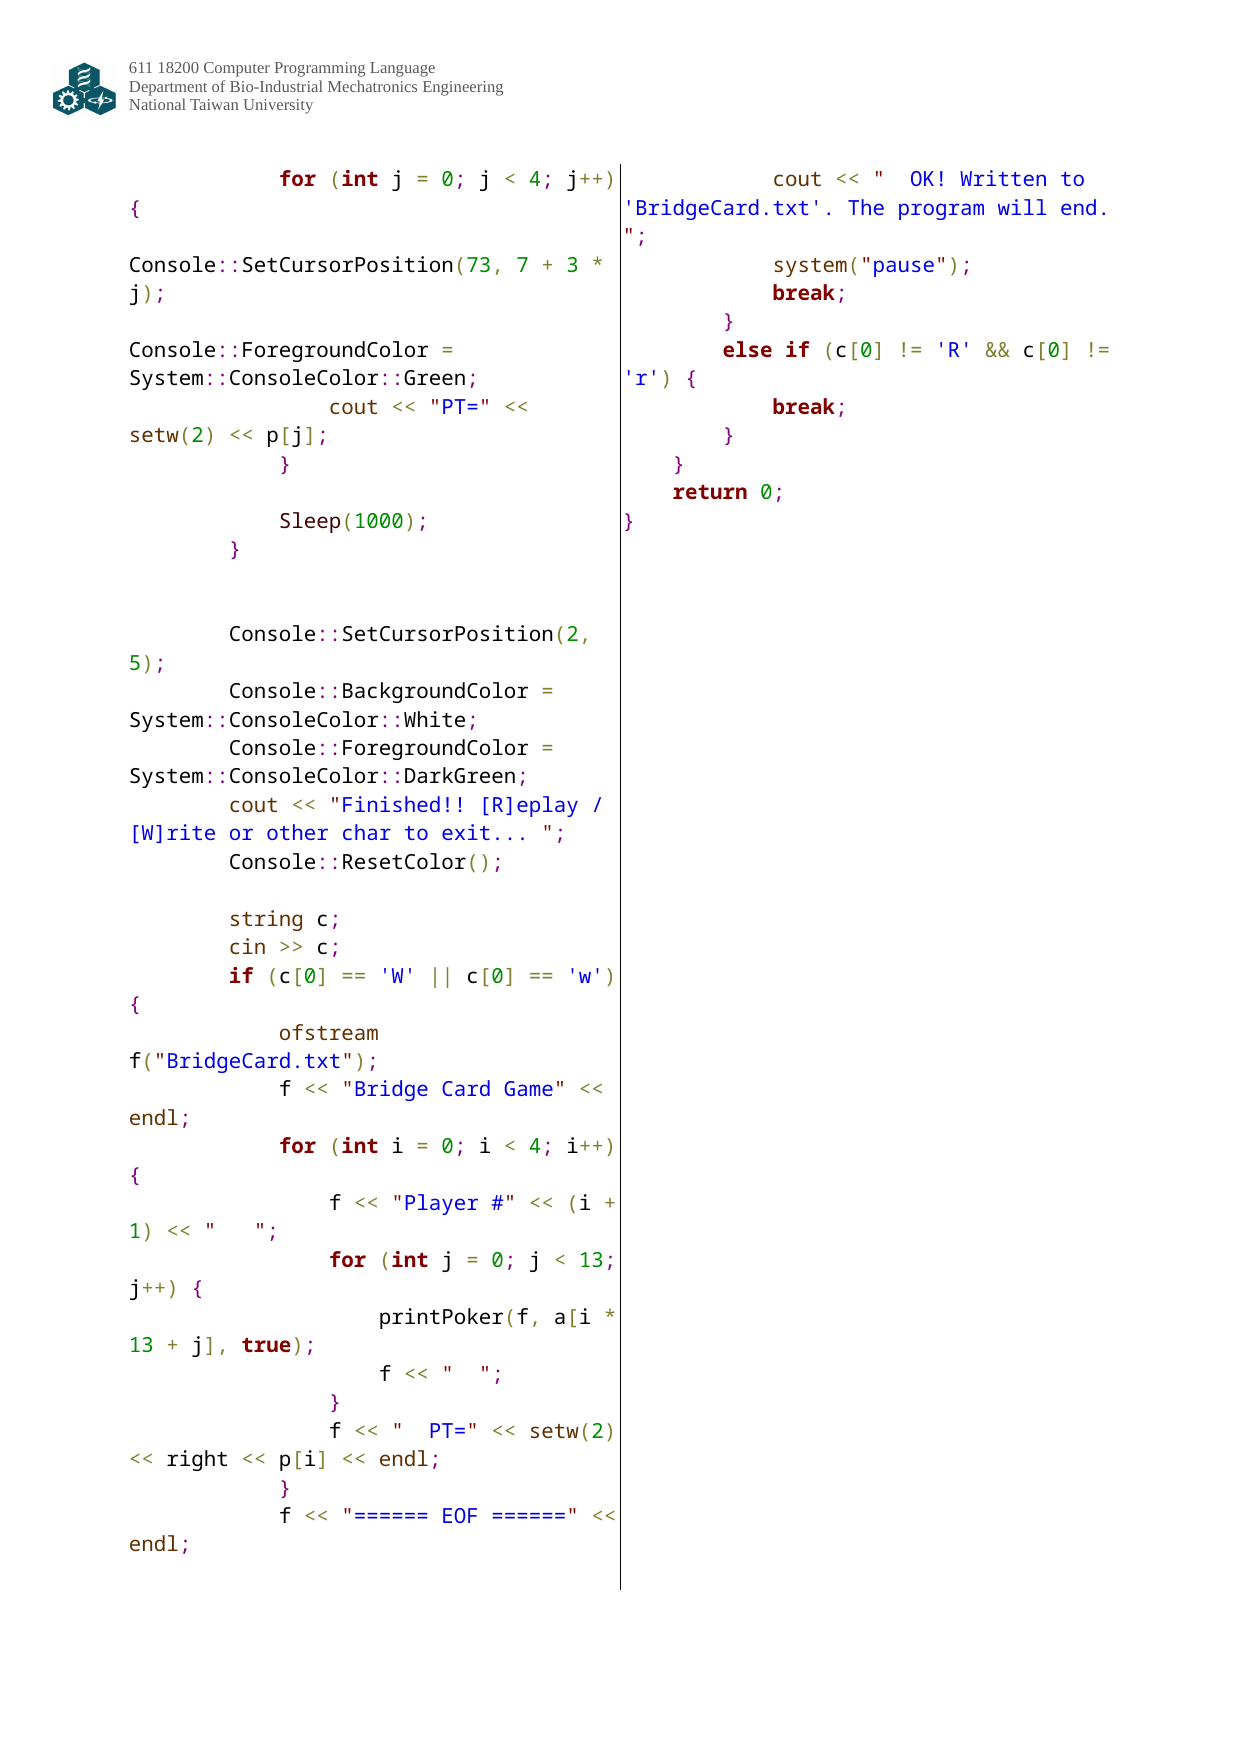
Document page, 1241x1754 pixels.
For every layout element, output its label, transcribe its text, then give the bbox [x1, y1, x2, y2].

text } [129, 1387, 618, 1416]
text f << "Bridge Card Game" << endl; [129, 1074, 618, 1131]
text if (c[0] == 'W' || c[0] == 'w') { [129, 961, 618, 1018]
text Console::BackgroundColor = System::ConsoleColor::White; [129, 676, 618, 733]
text Console::ForegroundColor = System::ConsoleColor::Green; [129, 307, 618, 392]
text cout << "Finished!! [R]eplay / [W]rite or other char to exit... "; [129, 790, 618, 847]
text } [129, 534, 618, 563]
text } [129, 449, 618, 477]
text f << "====== EOF ======" << endl; [129, 1501, 618, 1558]
text return 0; [622, 477, 1111, 506]
text cout << " OK! Written to 'BridgeCard.txt'. The program will end. "; [622, 164, 1111, 250]
text cout << "PT=" << setw(2) << p[j]; [129, 392, 618, 449]
text } [622, 506, 1111, 534]
text f << "Player #" << (i + 1) << " "; [129, 1188, 618, 1245]
text break; [622, 278, 1111, 307]
text f << " "; [129, 1359, 618, 1387]
text Console::ResetColor(); [129, 847, 618, 875]
text printPoker(f, a[i * 13 + j], true); [129, 1302, 618, 1359]
text Console::SetCursorPosition(73, 7 + 3 * j); [129, 221, 618, 307]
text for (int j = 0; j < 13; j++) { [129, 1245, 618, 1302]
text cin >> c; [129, 932, 618, 961]
text break; [622, 392, 1111, 420]
text Console::ForegroundColor = System::ConsoleColor::DarkGreen; [129, 733, 618, 790]
text Console::SetCursorPosition(2, 5); [129, 619, 618, 676]
text } [622, 420, 1111, 449]
text } [622, 307, 1111, 335]
text ofstream f("BridgeCard.txt"); [129, 1018, 618, 1074]
text } [129, 1473, 618, 1501]
text system("pause"); [622, 250, 1111, 278]
text } [622, 449, 1111, 477]
text string c; [129, 904, 618, 932]
text for (int j = 0; j < 4; j++) { [129, 164, 618, 221]
text for (int i = 0; i < 4; i++) { [129, 1131, 618, 1188]
text else if (c[0] != 'R' && c[0] != 'r') { [622, 335, 1111, 392]
text f << " PT=" << setw(2) << right << p[i] << endl; [129, 1416, 618, 1473]
text Sleep(1000); [129, 506, 618, 534]
